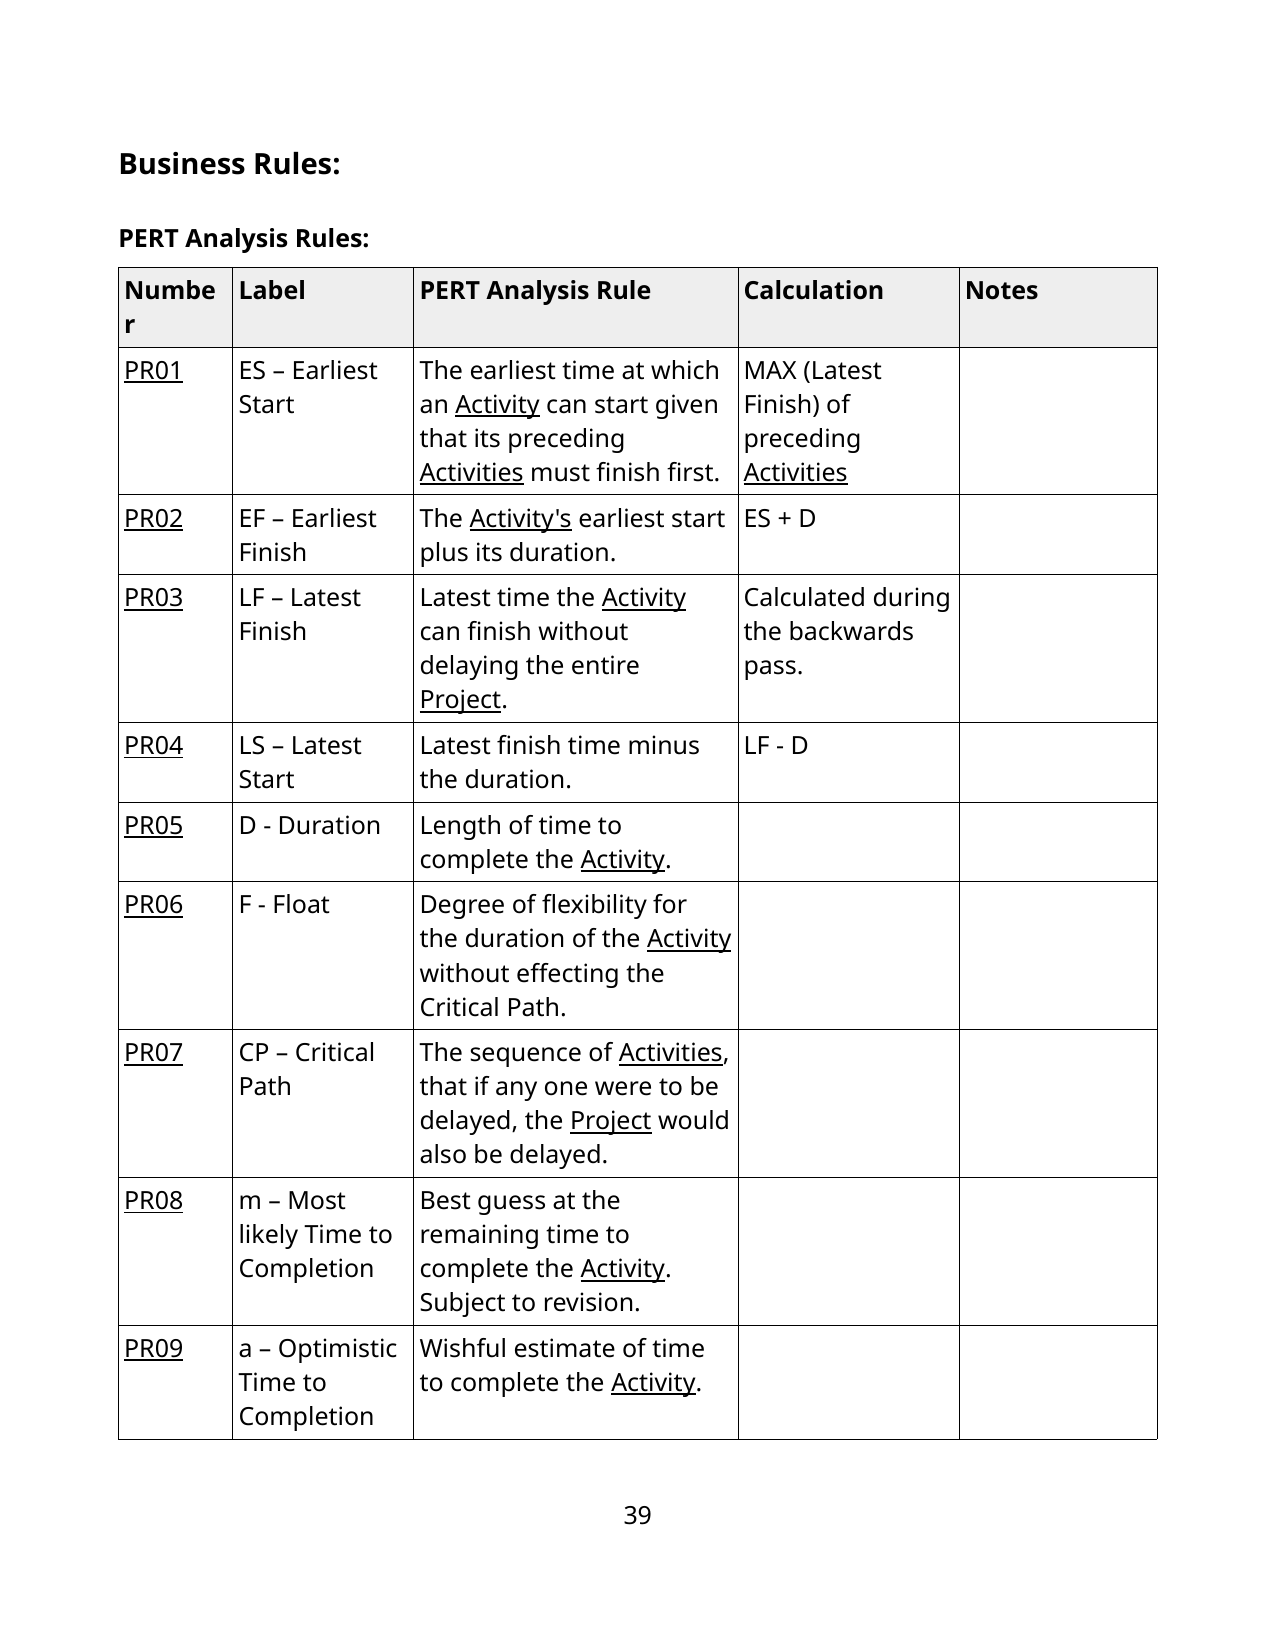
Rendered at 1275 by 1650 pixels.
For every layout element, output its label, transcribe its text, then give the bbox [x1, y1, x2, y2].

table_cell PR04 [119, 723, 232, 802]
table_cell [739, 1178, 959, 1325]
subtitle Business Rules: [118, 143, 1157, 183]
table_cell [960, 575, 1157, 722]
table_cell LF – Latest Finish [233, 575, 413, 722]
table_cell [960, 723, 1157, 802]
table_cell [960, 882, 1157, 1029]
table_cell [960, 1030, 1157, 1177]
table_header Number [119, 268, 232, 347]
table_header Notes [960, 268, 1157, 347]
table_header Calculation [739, 268, 959, 347]
table_cell Latest finish time minus the duration. [414, 723, 738, 802]
table_header PERT Analysis Rule [414, 268, 738, 347]
table_cell The Activity's earliest start plus its duration. [414, 495, 738, 574]
table_cell [739, 882, 959, 1029]
table_header Label [233, 268, 413, 347]
table_cell [960, 1326, 1157, 1438]
table_cell Best guess at the remaining time to complete the Activity. Subject to revision. [414, 1178, 738, 1325]
table_cell PR09 [119, 1326, 232, 1438]
table_cell EF – Earliest Finish [233, 495, 413, 574]
table_cell PR05 [119, 803, 232, 881]
table_cell F - Float [233, 882, 413, 1029]
table_cell ES – Earliest Start [233, 348, 413, 494]
table_cell [960, 495, 1157, 574]
table_cell LF - D [739, 723, 959, 802]
table_cell m – Most likely Time to Completion [233, 1178, 413, 1325]
table_cell Calculated during the backwards pass. [739, 575, 959, 722]
table_cell PR03 [119, 575, 232, 722]
table_cell The sequence of Activities, that if any one were to be delayed, the Project would also be delayed. [414, 1030, 738, 1177]
table_cell [960, 803, 1157, 881]
table_cell LS – Latest Start [233, 723, 413, 802]
table_cell [739, 803, 959, 881]
table_cell PR02 [119, 495, 232, 574]
table_cell Latest time the Activity can finish without delaying the entire Project. [414, 575, 738, 722]
table_cell Wishful estimate of time to complete the Activity. [414, 1326, 738, 1438]
table_cell ES + D [739, 495, 959, 574]
table_cell PR08 [119, 1178, 232, 1325]
table_cell PR06 [119, 882, 232, 1029]
table_cell [739, 1326, 959, 1438]
table_cell [960, 348, 1157, 494]
table_cell CP – Critical Path [233, 1030, 413, 1177]
table_cell [960, 1178, 1157, 1325]
table_cell Length of time to complete the Activity. [414, 803, 738, 881]
table_cell The earliest time at which an Activity can start given that its preceding Activities must finish first. [414, 348, 738, 494]
table_cell a – Optimistic Time to Completion [233, 1326, 413, 1438]
table_cell Degree of flexibility for the duration of the Activity without effecting the Critical Path. [414, 882, 738, 1029]
subtitle PERT Analysis Rules: [118, 220, 1157, 254]
table_cell PR01 [119, 348, 232, 494]
table_cell D - Duration [233, 803, 413, 881]
table_cell PR07 [119, 1030, 232, 1177]
table_cell [739, 1030, 959, 1177]
table_cell MAX (Latest Finish) of preceding Activities [739, 348, 959, 494]
